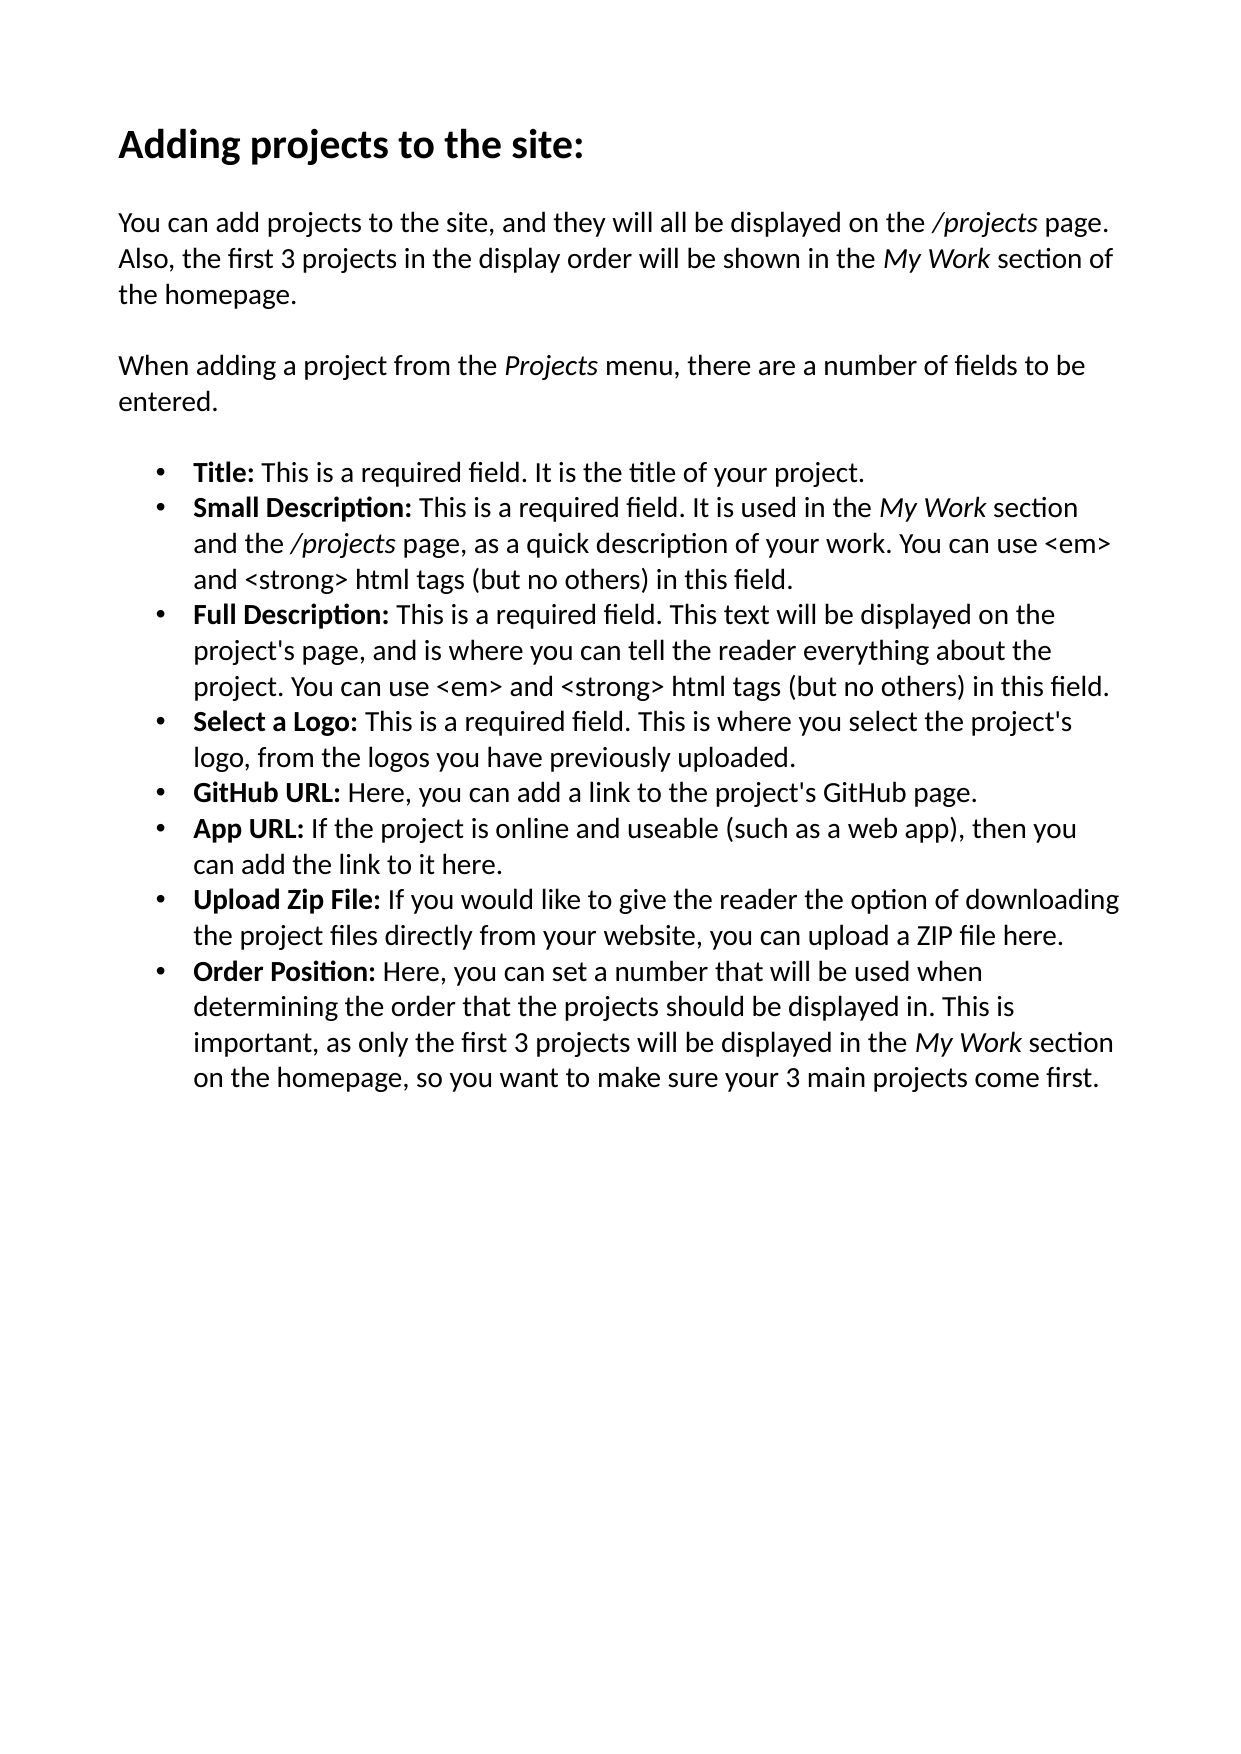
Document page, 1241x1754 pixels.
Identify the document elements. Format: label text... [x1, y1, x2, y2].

list Small Description: This is a required field. It is used in the My Work section and the /projects page, as a quick description of your work. You can use <em> and <strong> html tags (but no others) in this field. [156, 489, 1122, 596]
list Order Position: Here, you can set a number that will be used when determining the order that the projects should be displayed in. This is important, as only the first 3 projects will be displayed in the My Work section on the homepage, so you want to make sure your 3 main projects come first. [156, 953, 1122, 1095]
text When adding a project from the Projects menu, there are a number of fields to be entered. [118, 347, 1122, 418]
text Adding projects to the site: [118, 118, 1122, 169]
list Full Description: This is a required field. This text will be displayed on the project's page, and is where you can tell the reader everything about the project. You can use <em> and <strong> html tags (but no others) in this field. [156, 596, 1122, 703]
list App URL: If the project is online and useable (such as a web app), then you can add the link to it here. [156, 810, 1122, 881]
text You can add projects to the site, and they will all be displayed on the /projects page. Also, the first 3 projects in the display order will be shown in the My Work section of the homepage. [118, 204, 1122, 311]
list GitHub URL: Here, you can add a link to the project's GitHub page. [156, 774, 1122, 810]
list Upload Zip File: If you would like to give the reader the option of downloading the project files directly from your website, you can upload a ZIP file here. [156, 881, 1122, 953]
list Select a Logo: This is a required field. This is where you select the project's logo, from the logos you have previously uploaded. [156, 703, 1122, 774]
list Title: This is a required field. It is the title of your project. [156, 454, 1122, 489]
